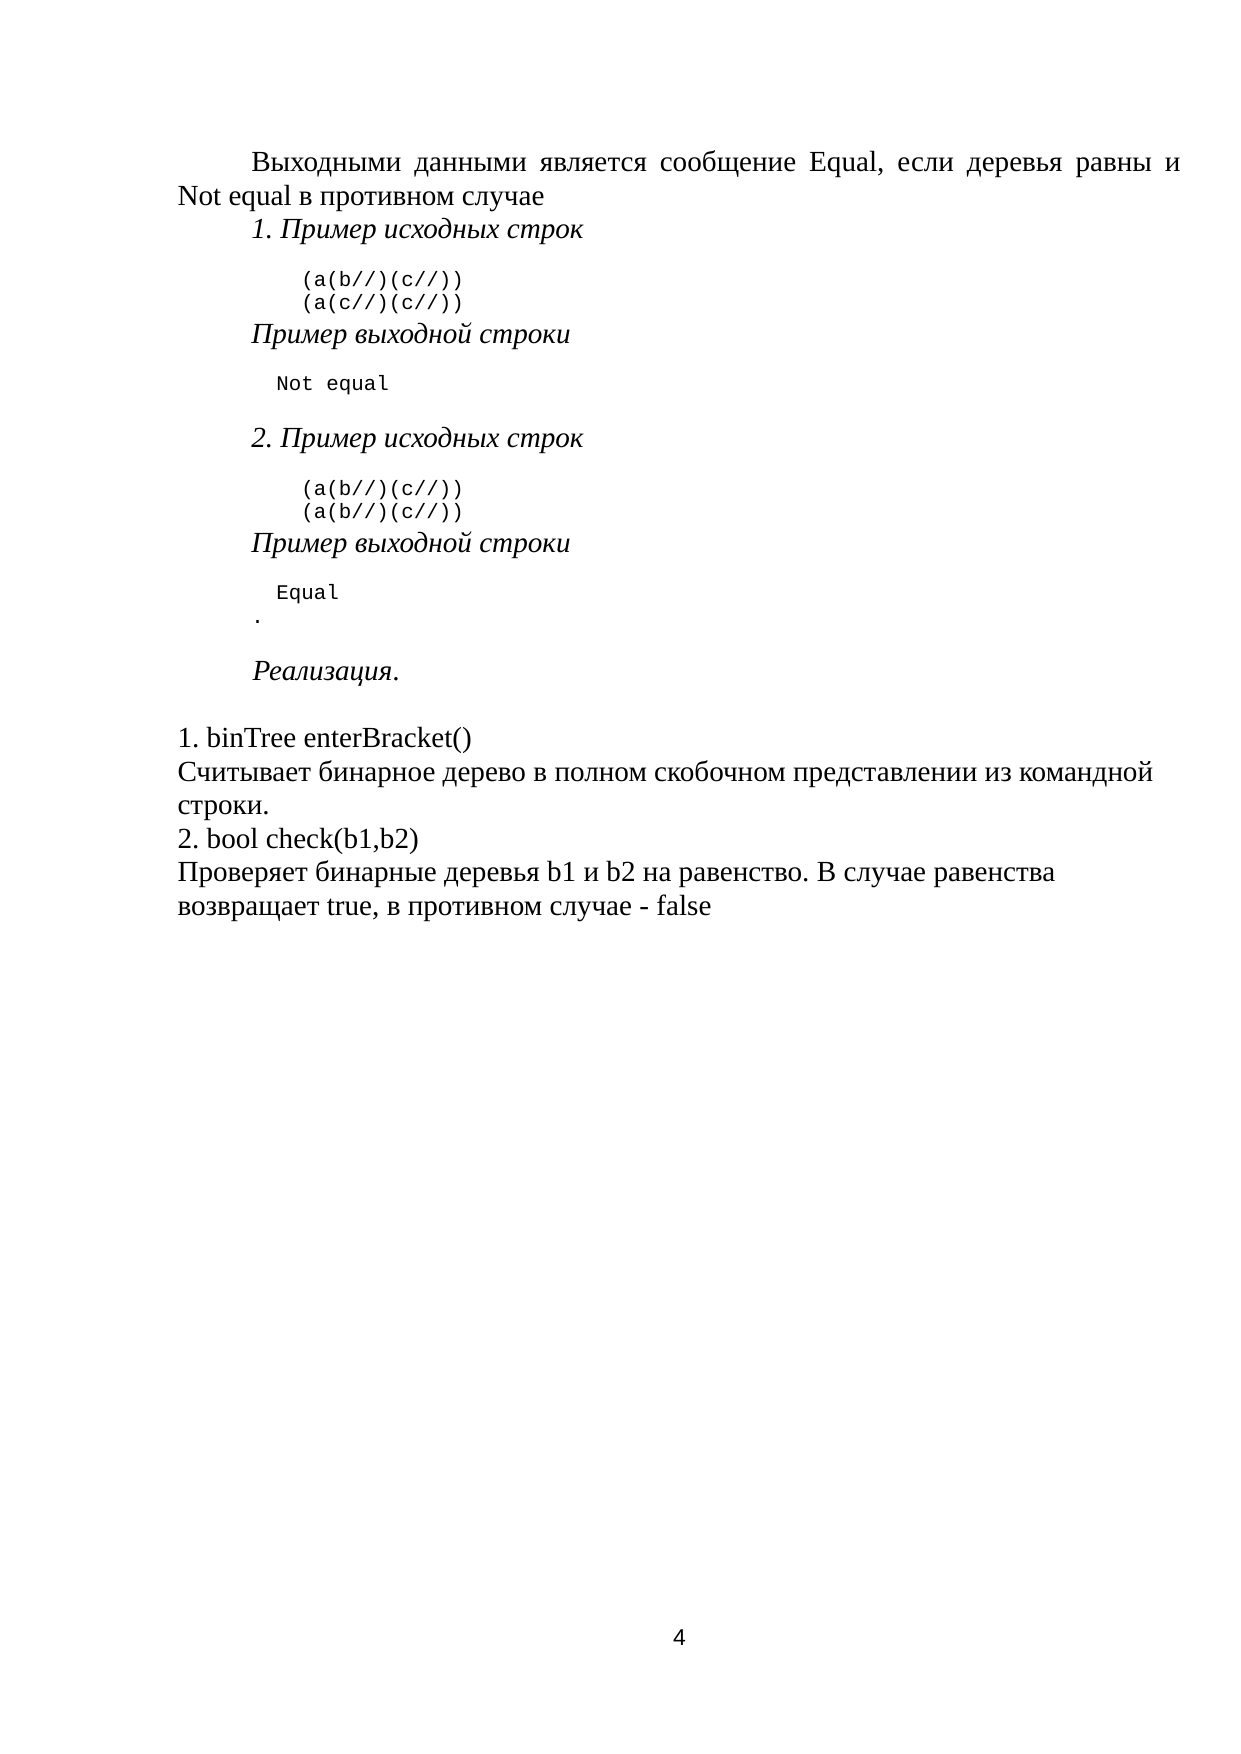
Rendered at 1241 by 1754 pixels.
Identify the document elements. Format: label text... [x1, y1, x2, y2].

text (a(b//)(c//)) [177, 269, 1181, 292]
text 2. bool check(b1,b2) [177, 821, 1181, 854]
text (a(b//)(c//)) [177, 501, 1181, 525]
text Пример выходной строки [177, 316, 1181, 349]
text . [177, 606, 1181, 629]
text Реализация. [177, 653, 1181, 687]
text Пример выходной строки [177, 525, 1181, 558]
list 1. binTree enterBracket() [177, 720, 1181, 754]
text Equal [177, 582, 1181, 606]
text 2. Пример исходных строк [177, 421, 1181, 454]
text Выходными данными является сообщение Equal, если деревья равны и Not equal в противном случае [177, 144, 1181, 212]
text Not equal [177, 373, 1181, 397]
text Считывает бинарное дерево в полном скобочном представлении из командной строки. [177, 754, 1181, 821]
text (a(b//)(c//)) [177, 478, 1181, 501]
text (a(c//)(c//)) [177, 292, 1181, 316]
text Проверяет бинарные деревья b1 и b2 на равенство. В случае равенства возвращает true, в противном случае - false [177, 854, 1181, 921]
text 1. Пример исходных строк [177, 212, 1181, 245]
